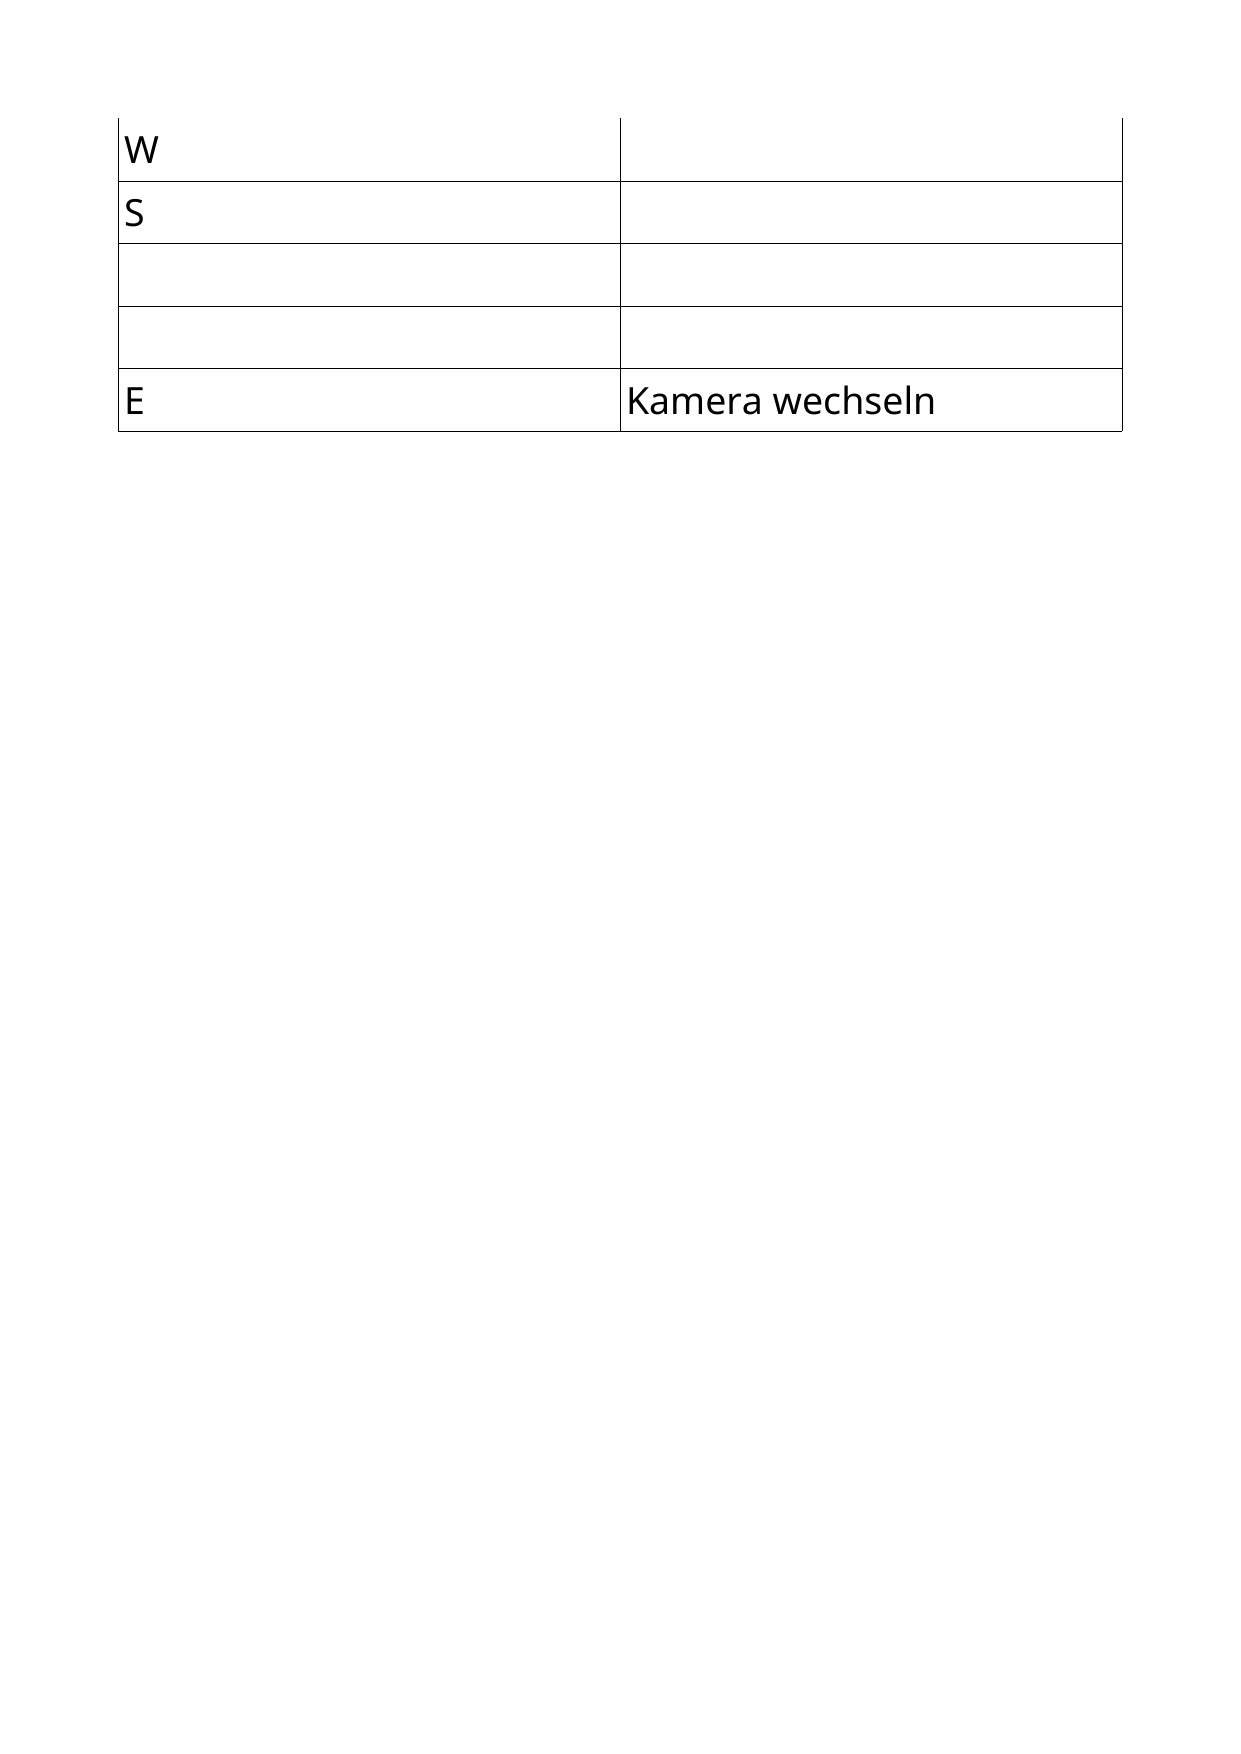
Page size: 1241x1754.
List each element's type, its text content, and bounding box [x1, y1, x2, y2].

table_cell [119, 244, 620, 306]
table_cell E [119, 369, 620, 431]
table_cell S [119, 182, 620, 243]
table_cell [621, 307, 1122, 368]
table_cell [621, 118, 1122, 181]
table_cell [119, 307, 620, 368]
table_cell [621, 244, 1122, 306]
table_cell Kamera wechseln [621, 369, 1122, 431]
table_cell W [119, 118, 620, 181]
table_cell [621, 182, 1122, 243]
